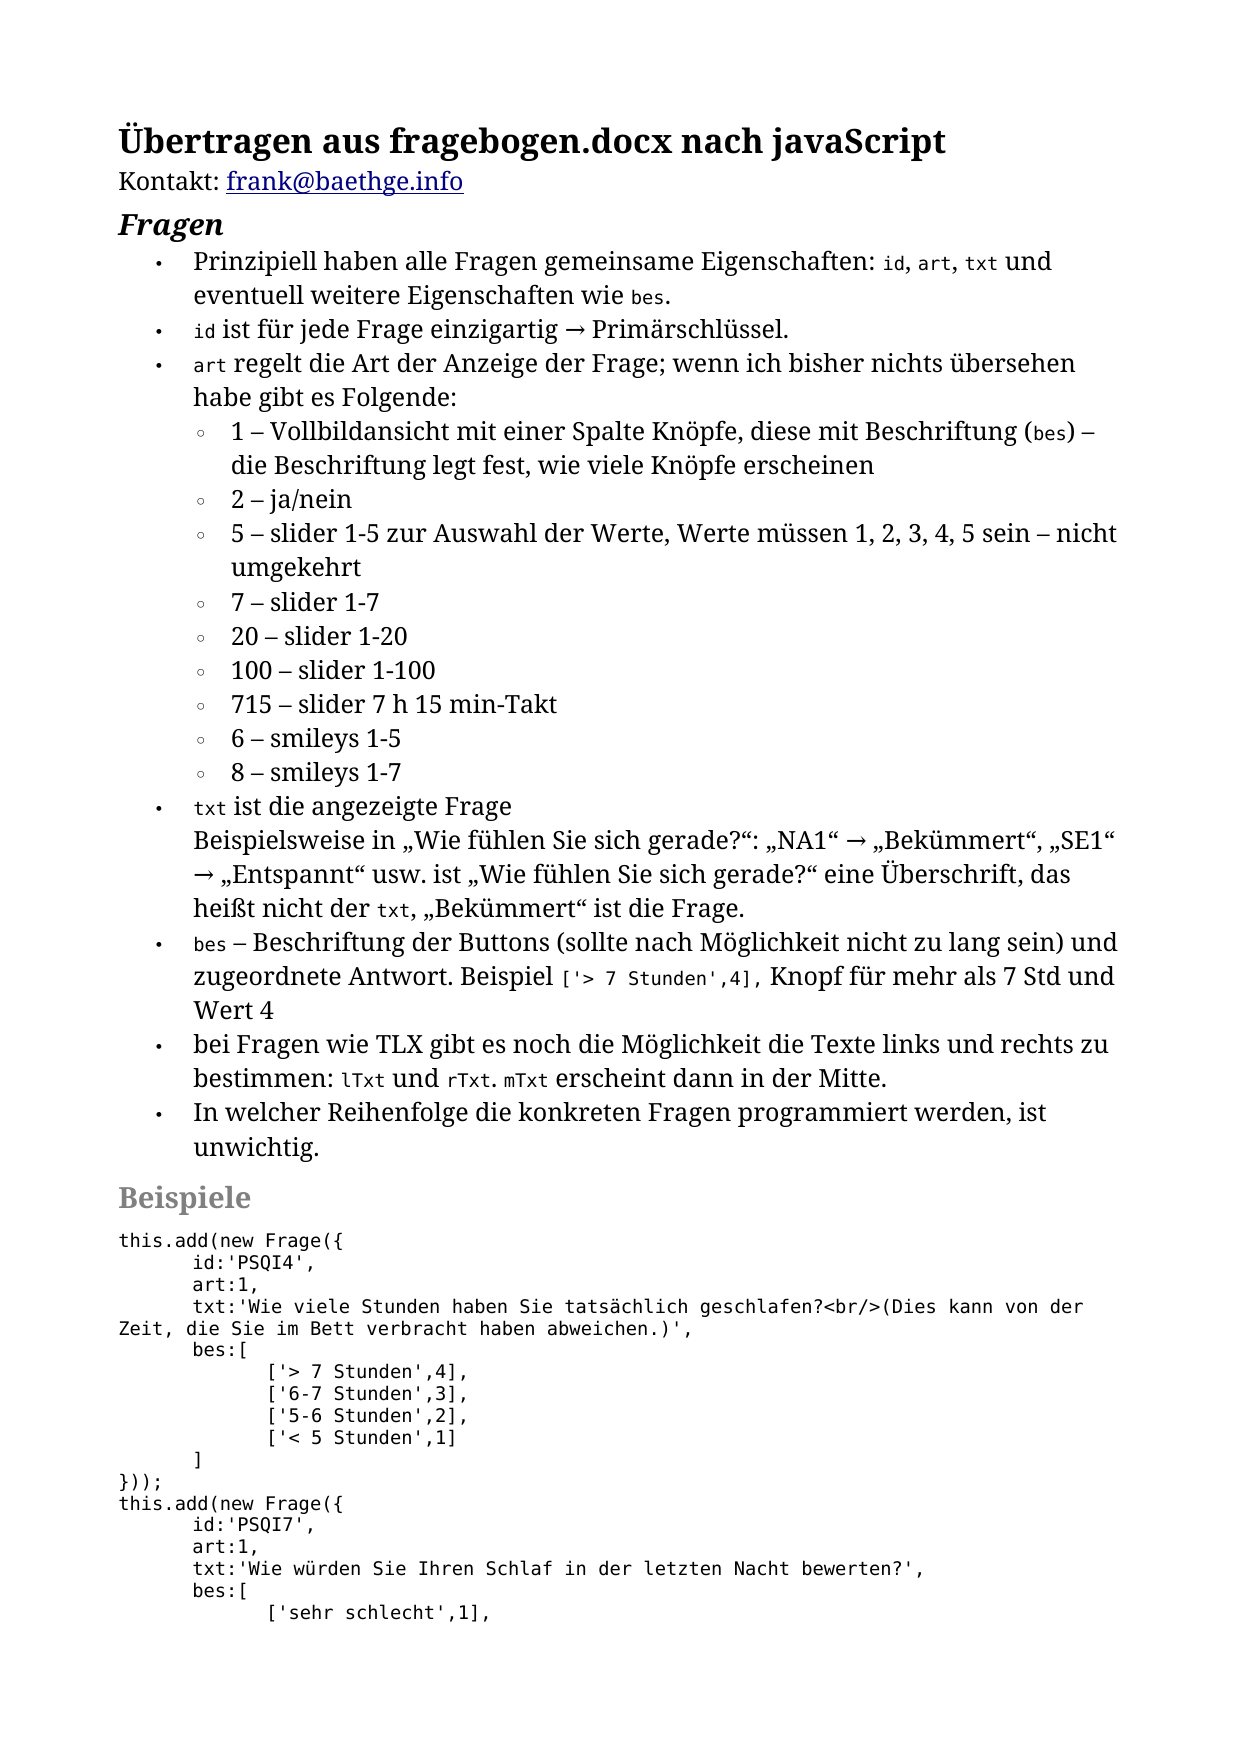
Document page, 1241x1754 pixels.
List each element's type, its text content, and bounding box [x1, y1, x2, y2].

text ['sehr schlecht',1], [118, 1602, 1122, 1624]
list Prinzipiell haben alle Fragen gemeinsame Eigenschaften: id, art, txt und eventuell weitere Eigenschaften wie bes. [156, 243, 1122, 312]
list 8 – smileys 1-7 [193, 754, 1122, 788]
list id ist für jede Frage einzigartig → Primärschlüssel. [156, 312, 1122, 346]
list In welcher Reihenfolge die konkreten Fragen programmiert werden, ist unwichtig. [156, 1095, 1122, 1163]
subtitle Fragen [118, 204, 1122, 243]
text id:'PSQI4', [118, 1252, 1122, 1274]
list 2 – ja/nein [193, 482, 1122, 516]
text ['> 7 Stunden',4], [118, 1361, 1122, 1383]
text bes:[ [118, 1580, 1122, 1602]
list txt ist die angezeigte Frage Beispielsweise in „Wie fühlen Sie sich gerade?“: „NA1“ → „Bekümmert“, „SE1“ → „Entspannt“ usw. ist „Wie fühlen Sie sich gerade?“ eine Überschrift, das heißt nicht der txt, „Bekümmert“ ist die Frage. [156, 788, 1122, 925]
text ['5-6 Stunden',2], [118, 1405, 1122, 1427]
subtitle Übertragen aus fragebogen.docx nach javaScript [118, 118, 1122, 164]
list bei Fragen wie TLX gibt es noch die Möglichkeit die Texte links und rechts zu bestimmen: lTxt und rTxt. mTxt erscheint dann in der Mitte. [156, 1027, 1122, 1095]
text Kontakt: frank@baethge.info [118, 164, 1122, 198]
text bes:[ [118, 1339, 1122, 1361]
list 5 – slider 1-5 zur Auswahl der Werte, Werte müssen 1, 2, 3, 4, 5 sein – nicht umgekehrt [193, 516, 1122, 584]
text })); [118, 1471, 1122, 1492]
text this.add(new Frage({ [118, 1230, 1122, 1252]
list 1 – Vollbildansicht mit einer Spalte Knöpfe, diese mit Beschriftung (bes) – die Beschriftung legt fest, wie viele Knöpfe erscheinen [193, 414, 1122, 482]
subtitle Beispiele [118, 1178, 1122, 1217]
list bes – Beschriftung der Buttons (sollte nach Möglichkeit nicht zu lang sein) und zugeordnete Antwort. Beispiel ['> 7 Stunden',4], Knopf für mehr als 7 Std und Wert 4 [156, 925, 1122, 1027]
text ['6-7 Stunden',3], [118, 1383, 1122, 1405]
text ['< 5 Stunden',1] [118, 1427, 1122, 1449]
text ] [118, 1449, 1122, 1471]
list 7 – slider 1-7 [193, 584, 1122, 618]
list 715 – slider 7 h 15 min-Takt [193, 686, 1122, 720]
list 6 – smileys 1-5 [193, 720, 1122, 754]
text txt:'Wie viele Stunden haben Sie tatsächlich geschlafen?<br/>(Dies kann von der Zeit, die Sie im Bett verbracht haben abweichen.)', [118, 1296, 1122, 1339]
list 100 – slider 1-100 [193, 652, 1122, 686]
list 20 – slider 1-20 [193, 618, 1122, 652]
list art regelt die Art der Anzeige der Frage; wenn ich bisher nichts übersehen habe gibt es Folgende: [156, 346, 1122, 414]
text txt:'Wie würden Sie Ihren Schlaf in der letzten Nacht bewerten?', [118, 1558, 1122, 1580]
text art:1, [118, 1274, 1122, 1296]
text id:'PSQI7', [118, 1514, 1122, 1536]
text art:1, [118, 1536, 1122, 1558]
text this.add(new Frage({ [118, 1492, 1122, 1514]
